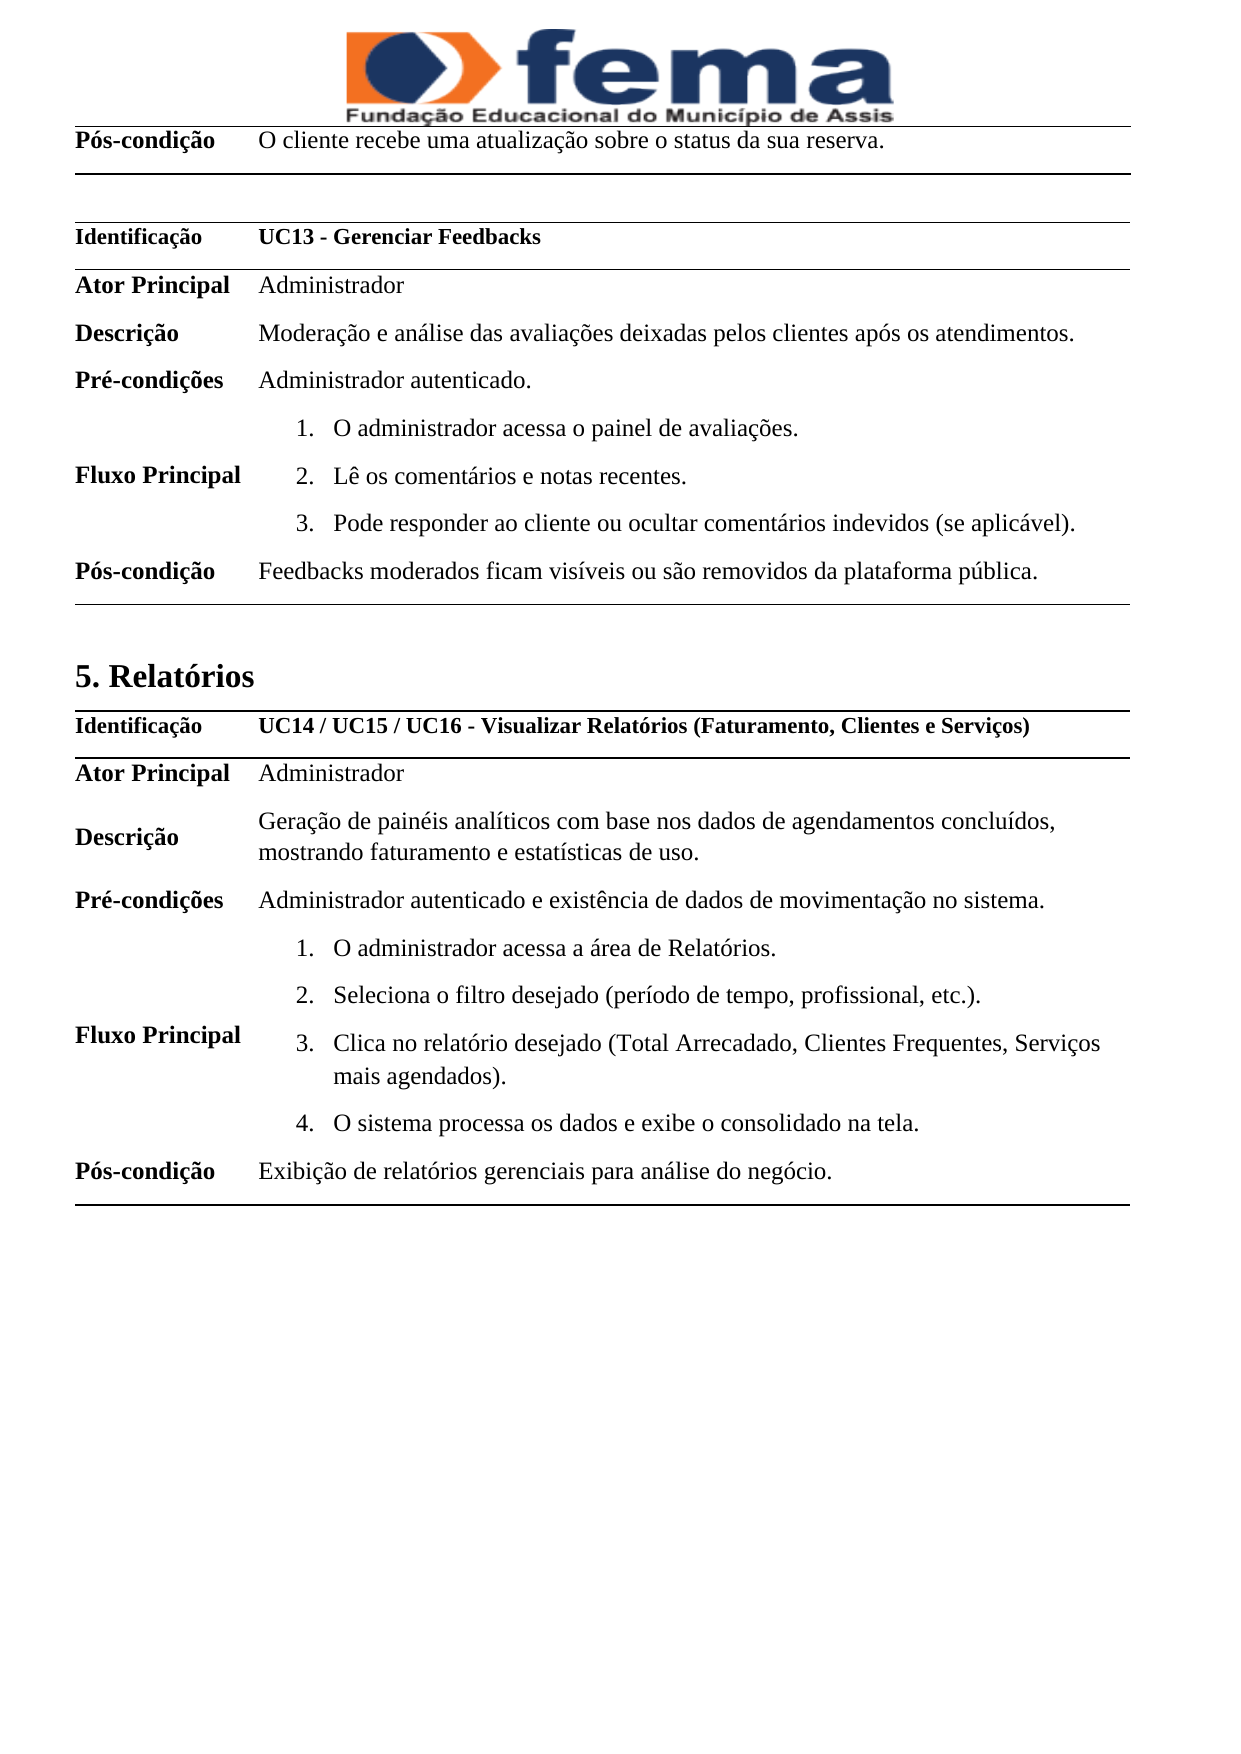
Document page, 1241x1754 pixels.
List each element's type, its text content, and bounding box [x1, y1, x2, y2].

table_cell Feedbacks moderados ficam visíveis ou são removidos da plataforma pública. [258, 556, 1129, 604]
table_cell Administrador [258, 270, 1129, 318]
table_cell Administrador autenticado e existência de dados de movimentação no sistema. [258, 885, 1129, 933]
table_cell Pré-condições [75, 365, 258, 413]
table_cell O administrador acessa a área de Relatórios. Seleciona o filtro desejado (período de tempo, profissional, etc.). Clica no relatório desejado (Total Arrecadado, Clientes Frequentes, Serviços mais agendados). O sistema processa os dados e exibe o consolidado na tela. [258, 933, 1129, 1156]
table_cell Moderação e análise das avaliações deixadas pelos clientes após os atendimentos. [258, 318, 1129, 365]
table_cell Administrador autenticado. [258, 365, 1129, 413]
table_header Identificação [75, 712, 258, 757]
table_cell Pós-condição [75, 127, 258, 173]
table_cell Fluxo Principal [75, 933, 258, 1156]
picture [346, 29, 894, 126]
table_cell Descrição [75, 806, 258, 885]
table_cell Pós-condição [75, 1156, 258, 1204]
table_cell Administrador [258, 759, 1129, 806]
table_cell Fluxo Principal [75, 413, 258, 556]
subtitle Relatórios [75, 656, 1165, 694]
table_cell Pós-condição [75, 556, 258, 604]
table_cell Descrição [75, 318, 258, 365]
table_cell Pré-condições [75, 885, 258, 933]
table_cell Exibição de relatórios gerenciais para análise do negócio. [258, 1156, 1129, 1204]
table_header Identificação [75, 223, 258, 268]
table_cell O administrador acessa o painel de avaliações. Lê os comentários e notas recentes. Pode responder ao cliente ou ocultar comentários indevidos (se aplicável). [258, 413, 1129, 556]
table_cell Geração de painéis analíticos com base nos dados de agendamentos concluídos, mostrando faturamento e estatísticas de uso. [258, 806, 1129, 885]
table_cell Ator Principal [75, 759, 258, 806]
table_header UC13 - Gerenciar Feedbacks [258, 223, 1129, 268]
table_header UC14 / UC15 / UC16 - Visualizar Relatórios (Faturamento, Clientes e Serviços) [258, 712, 1129, 757]
table_cell O cliente recebe uma atualização sobre o status da sua reserva. [258, 127, 1131, 173]
table_cell Ator Principal [75, 270, 258, 318]
